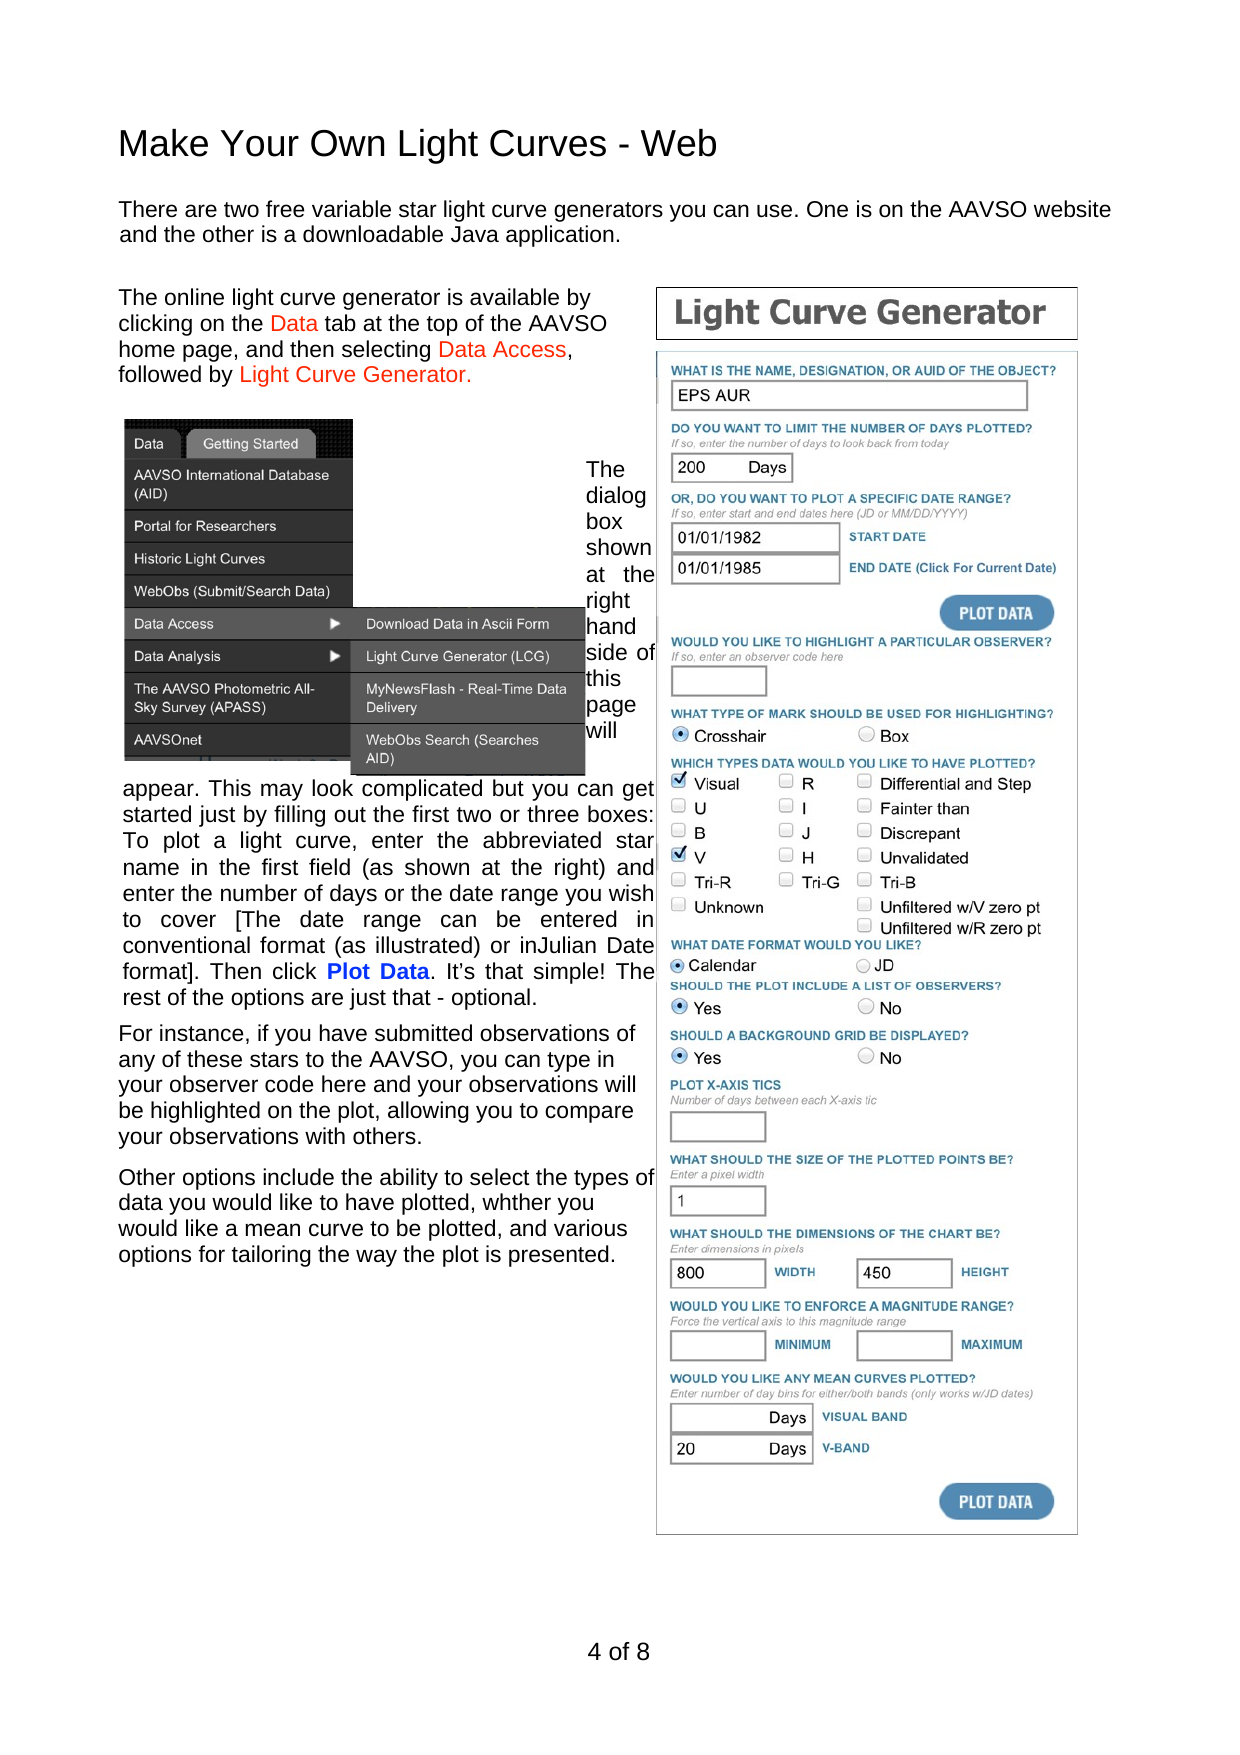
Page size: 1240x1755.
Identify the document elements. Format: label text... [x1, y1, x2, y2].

text For instance, if you have submitted observations of any of these stars to the AAVSO, you can type in your observer code here and your observations will be highlighted on the plot, allowing you to compare your observations with others. [118, 1021, 655, 1149]
text Make Your Own Light Curves - Web [118, 121, 1121, 164]
text The dialog box shown at the right hand side of this page will appear. This may look complicated but you can get started just by filling out the first two or three boxes: To plot a light curve, enter the abbreviated star name in the first field (as shown at the right) and enter the number of days or the date range you wish to cover [The date range can be entered in conventional format (as illustrated) or inJulian Date format]. Then click Plot Data. It’s that simple! The rest of the options are just that - optional. [122, 456, 655, 1011]
text There are two free variable star light curve generators you can use. One is on the AAVSO website and the other is a downloadable Java application. [118, 197, 1121, 248]
text Other options include the ability to select the types of data you would like to have plotted, whther you would like a mean curve to be plotted, and various options for tailoring the way the plot is presented. [118, 1164, 655, 1267]
text The online light curve generator is available by clicking on the Data tab at the top of the AAVSO home page, and then selecting Data Access, followed by Light Curve Generator. [118, 285, 1078, 387]
